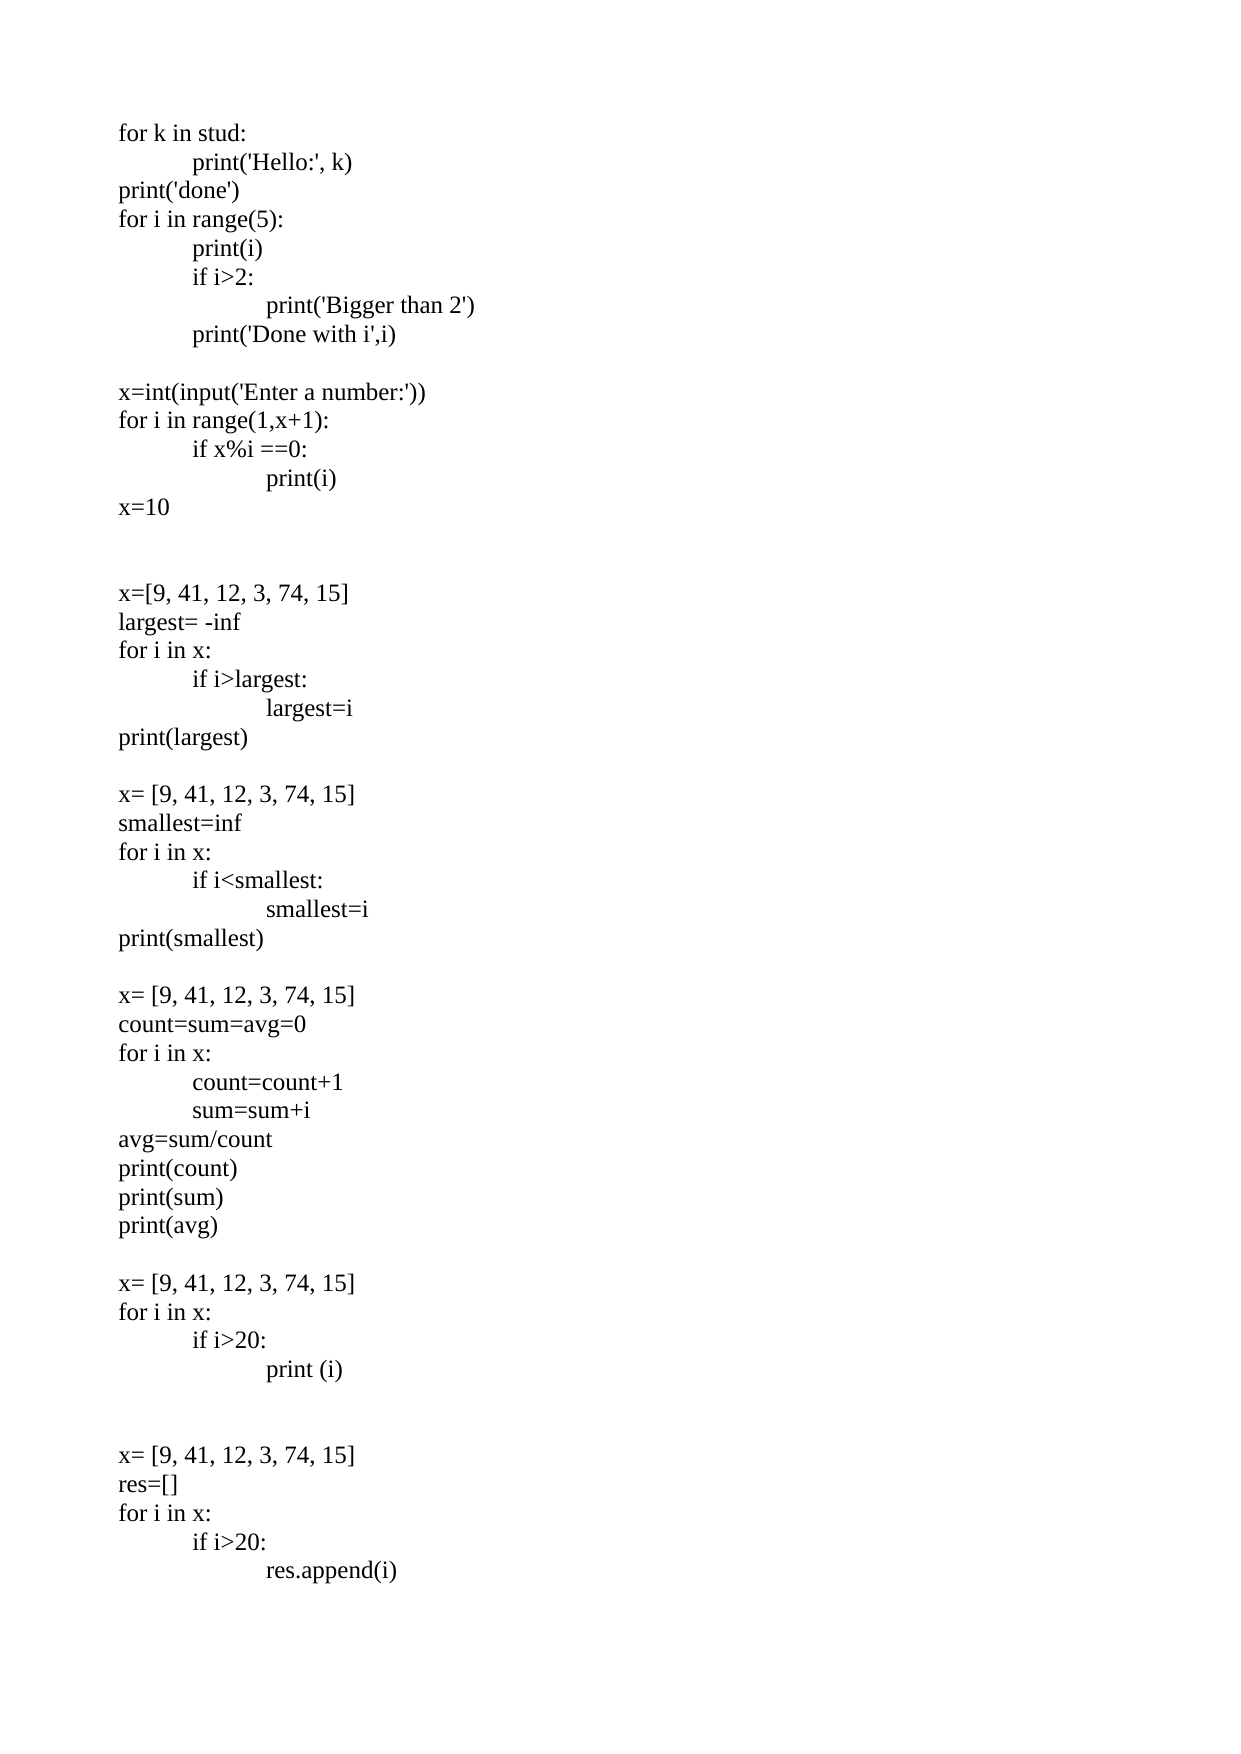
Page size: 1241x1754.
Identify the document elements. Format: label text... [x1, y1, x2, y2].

text sum=sum+i [118, 1096, 1122, 1124]
text if i>2: [118, 262, 1122, 291]
text for i in x: [118, 1297, 1122, 1326]
text for i in x: [118, 636, 1122, 664]
text for k in stud: [118, 118, 1122, 147]
text for i in range(5): [118, 204, 1122, 233]
text res.append(i) [118, 1556, 1122, 1584]
text if i<smallest: [118, 866, 1122, 894]
text print(count) [118, 1153, 1122, 1182]
text print(i) [118, 463, 1122, 492]
text x= [9, 41, 12, 3, 74, 15] [118, 1441, 1122, 1469]
text print('Bigger than 2') [118, 291, 1122, 319]
text for i in x: [118, 1498, 1122, 1527]
text print(largest) [118, 722, 1122, 751]
text count=sum=avg=0 [118, 1009, 1122, 1038]
text x= [9, 41, 12, 3, 74, 15] [118, 1268, 1122, 1297]
text count=count+1 [118, 1067, 1122, 1096]
text print('Done with i',i) [118, 319, 1122, 348]
text print('Hello:', k) [118, 147, 1122, 176]
text for i in x: [118, 1038, 1122, 1067]
text print(sum) [118, 1182, 1122, 1211]
text print(i) [118, 233, 1122, 262]
text for i in x: [118, 837, 1122, 866]
text print('done') [118, 176, 1122, 204]
text x= [9, 41, 12, 3, 74, 15] [118, 981, 1122, 1009]
text for i in range(1,x+1): [118, 406, 1122, 434]
text smallest=inf [118, 808, 1122, 837]
text res=[] [118, 1469, 1122, 1498]
text if i>20: [118, 1527, 1122, 1556]
text if i>20: [118, 1326, 1122, 1354]
text if i>largest: [118, 664, 1122, 693]
text x=int(input('Enter a number:')) [118, 377, 1122, 406]
text avg=sum/count [118, 1124, 1122, 1153]
text if x%i ==0: [118, 434, 1122, 463]
text x=10 [118, 492, 1122, 521]
text x=[9, 41, 12, 3, 74, 15] [118, 578, 1122, 607]
text largest= -inf [118, 607, 1122, 636]
text print(smallest) [118, 923, 1122, 952]
text x= [9, 41, 12, 3, 74, 15] [118, 779, 1122, 808]
text print(avg) [118, 1211, 1122, 1239]
text print (i) [118, 1354, 1122, 1383]
text smallest=i [118, 894, 1122, 923]
text largest=i [118, 693, 1122, 722]
